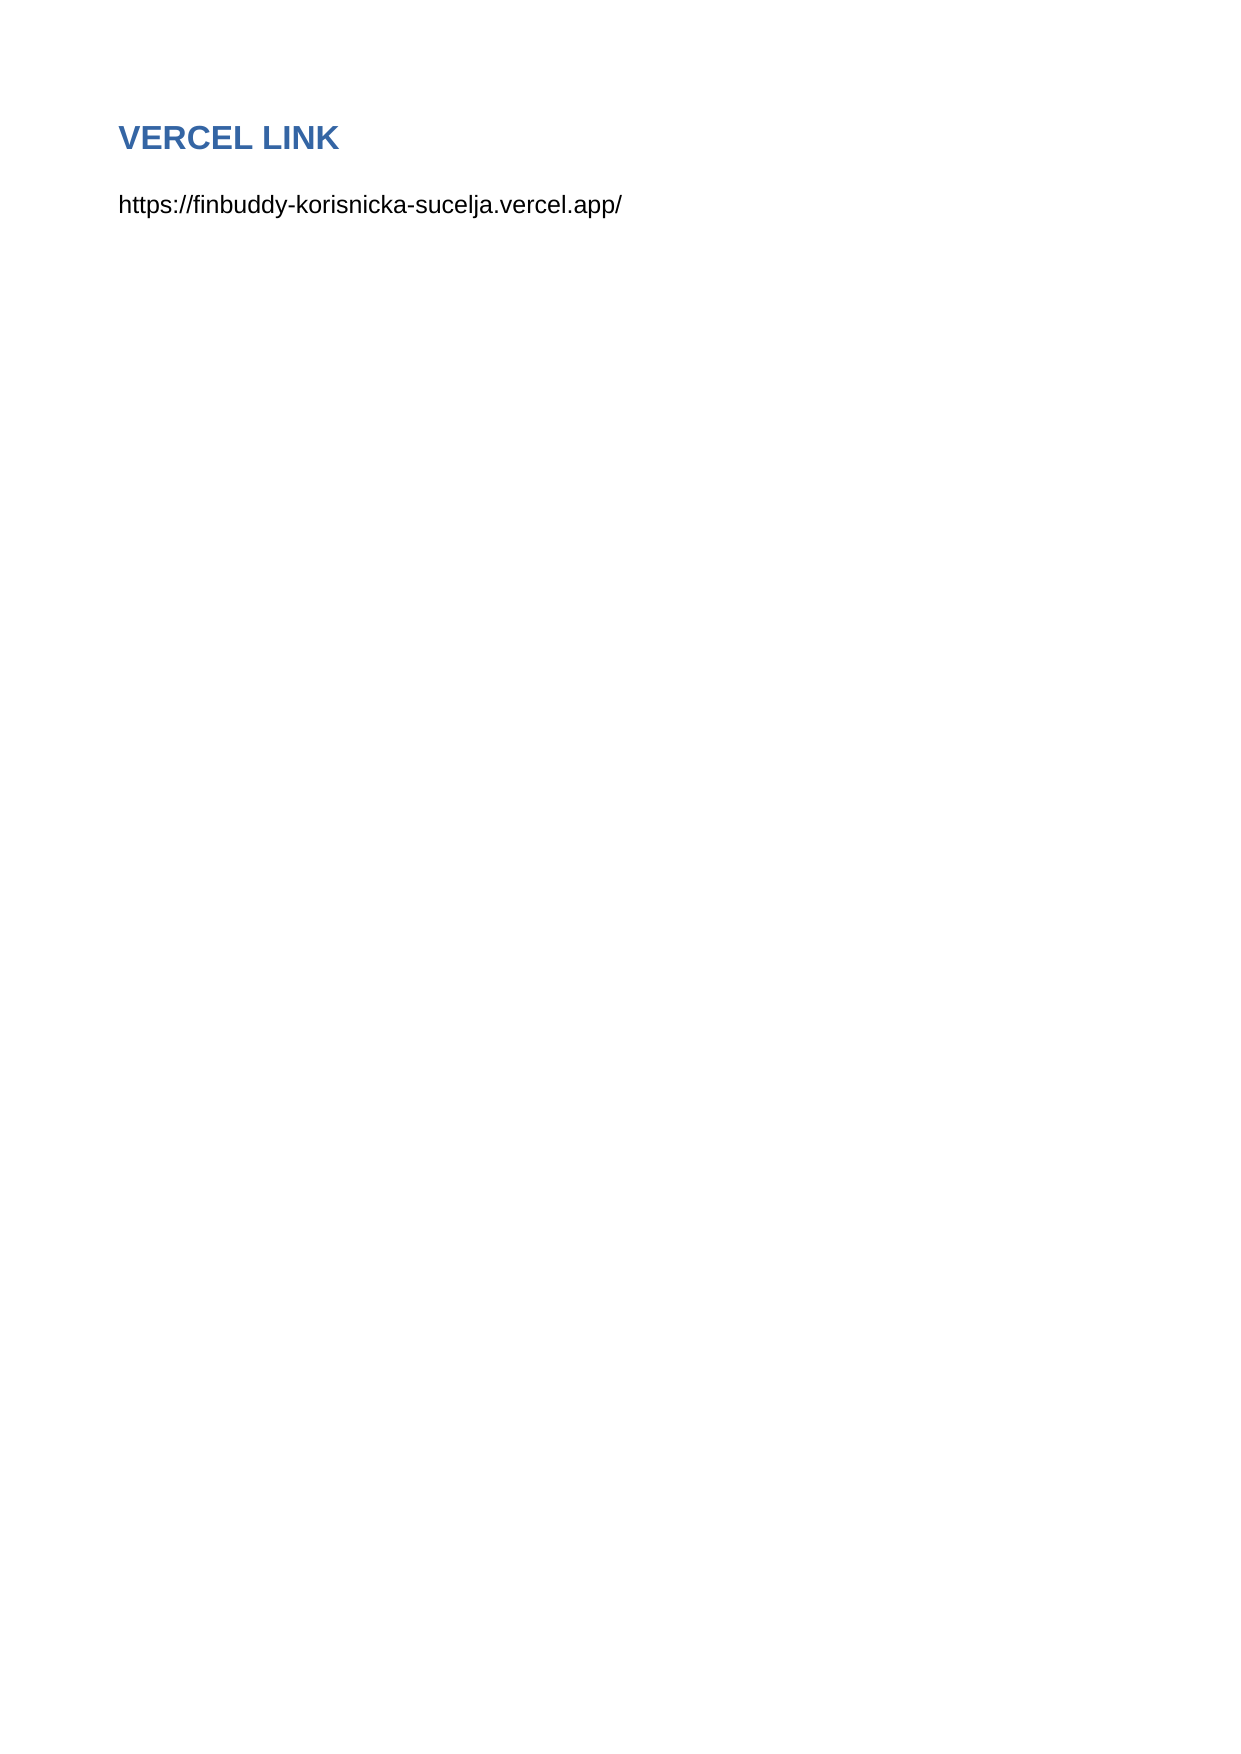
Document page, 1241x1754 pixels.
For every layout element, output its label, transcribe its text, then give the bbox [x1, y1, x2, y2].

text https://finbuddy-korisnicka-sucelja.vercel.app/ [118, 190, 1122, 219]
text VERCEL LINK [118, 118, 1122, 157]
